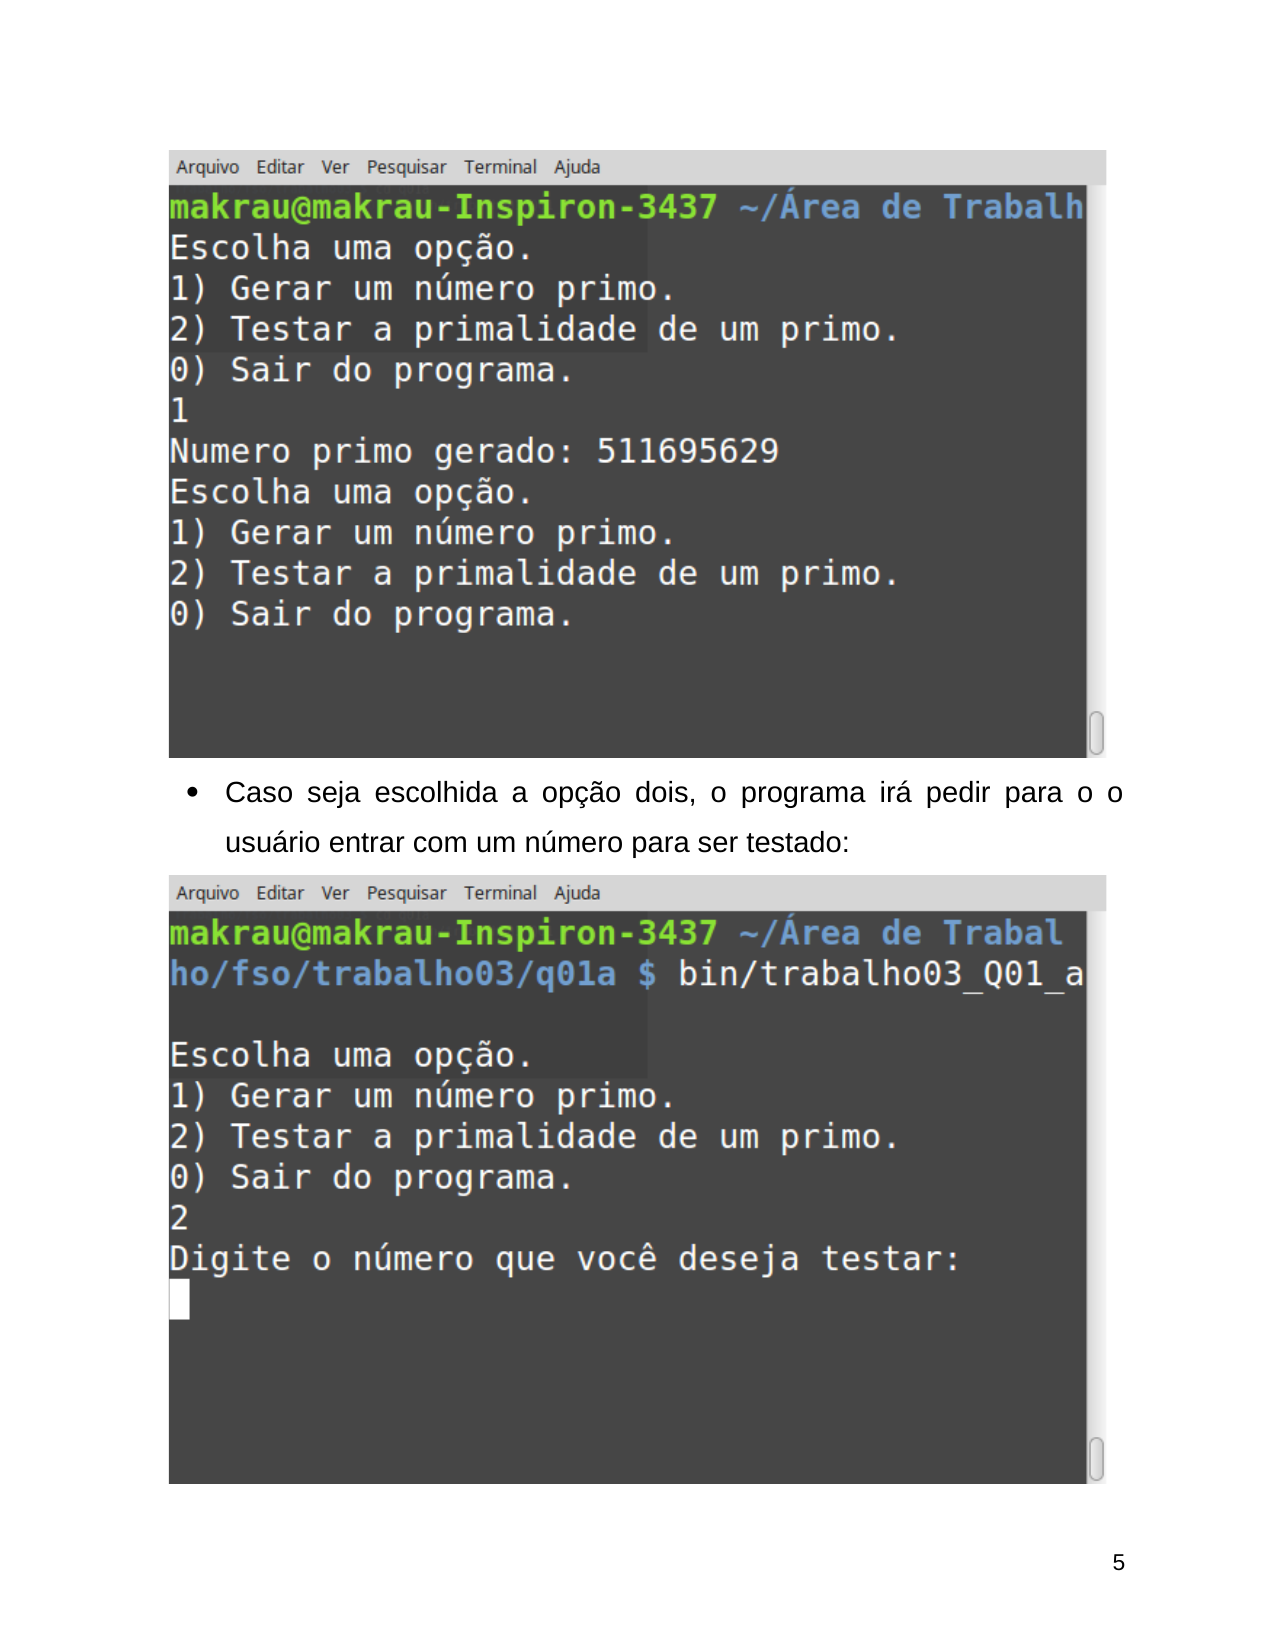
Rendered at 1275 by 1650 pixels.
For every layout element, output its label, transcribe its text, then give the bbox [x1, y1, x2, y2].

list Caso seja escolhida a opção dois, o programa irá pedir para o o usuário entrar com um número para ser testado: [187, 150, 1125, 859]
picture [168, 875, 1107, 1484]
picture [168, 150, 1107, 758]
